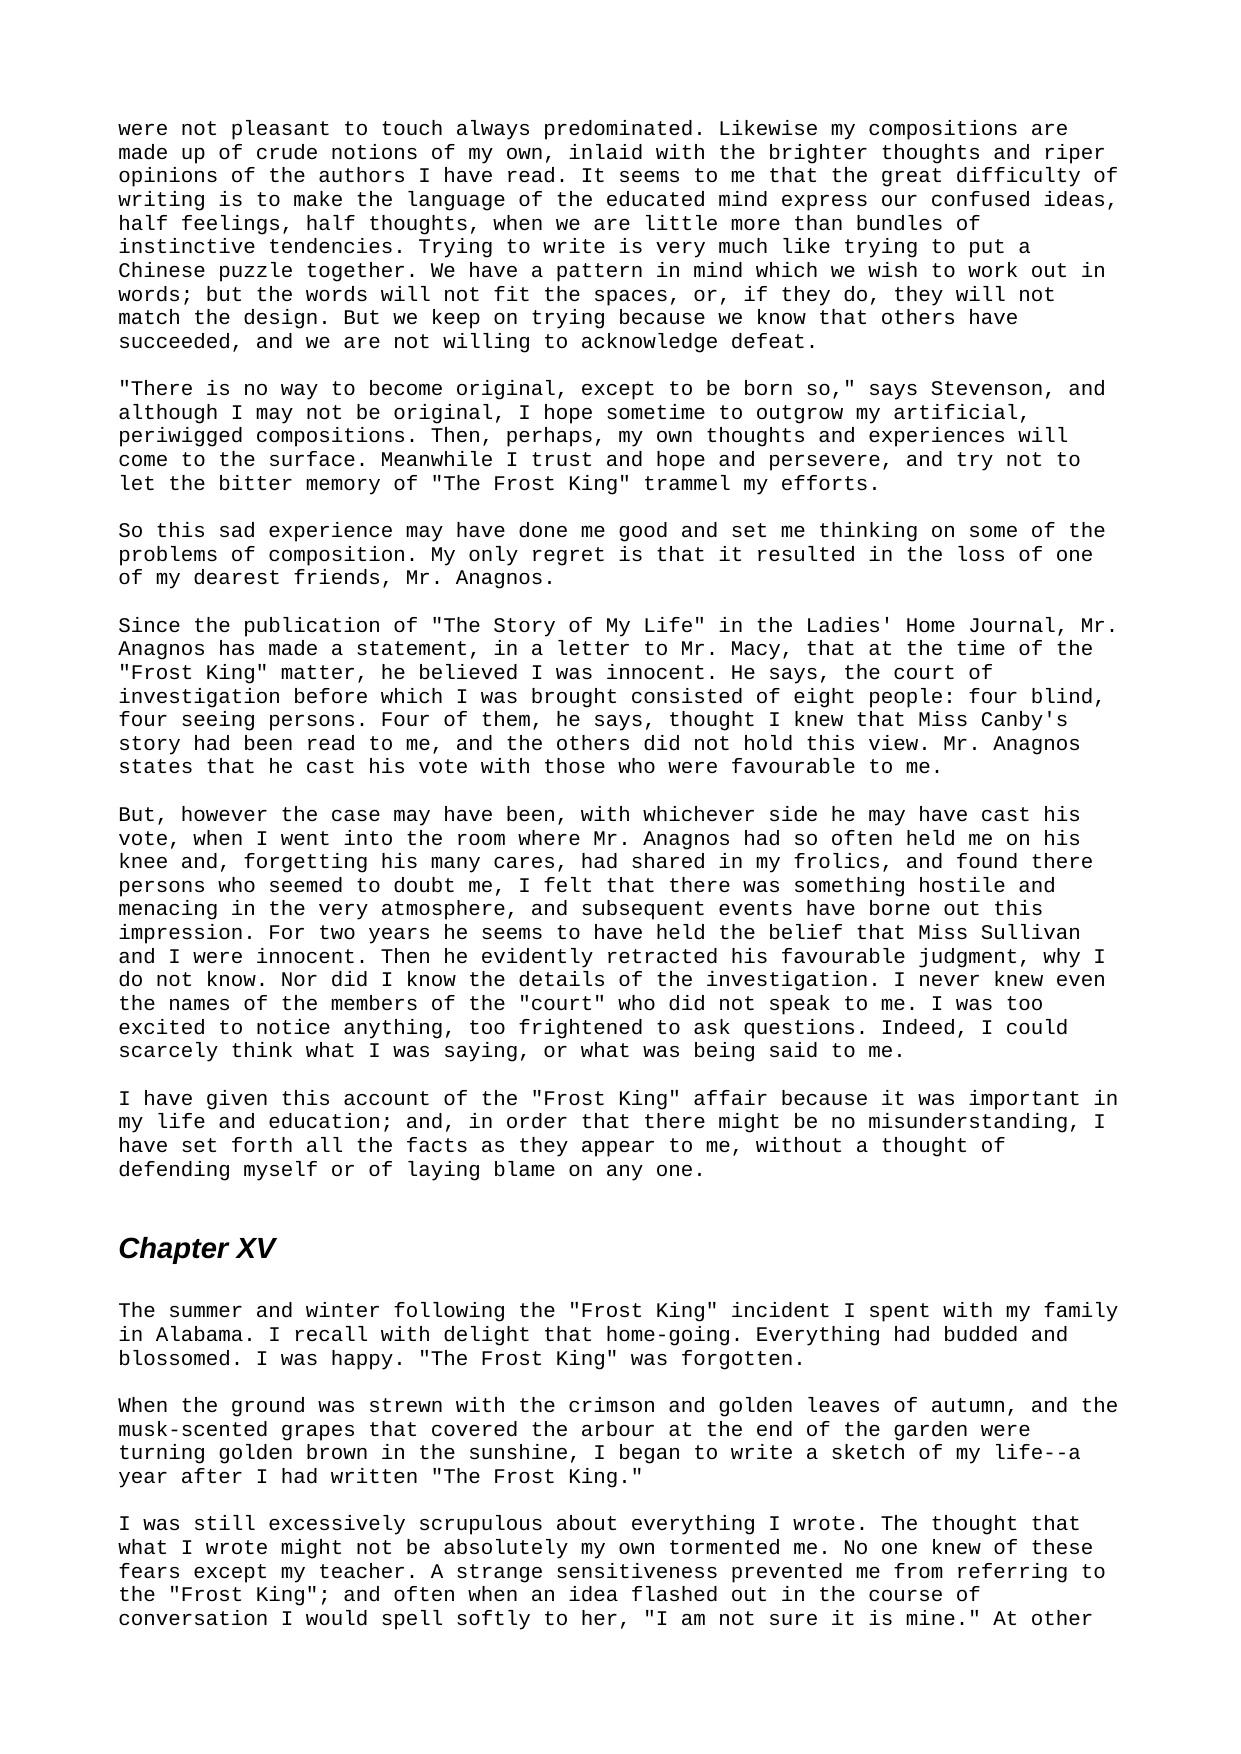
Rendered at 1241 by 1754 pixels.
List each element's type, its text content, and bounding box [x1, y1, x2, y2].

text So this sad experience may have done me good and set me thinking on some of the problems of composition. My only regret is that it resulted in the loss of one of my dearest friends, Mr. Anagnos. [118, 520, 1122, 591]
text I was still excessively scrupulous about everything I wrote. The thought that what I wrote might not be absolutely my own tormented me. No one knew of these fears except my teacher. A strange sensitiveness prevented me from referring to the "Frost King"; and often when an idea flashed out in the course of conversation I would spell softly to her, "I am not sure it is mine." At other [118, 1513, 1122, 1632]
text Since the publication of "The Story of My Life" in the Ladies' Home Journal, Mr. Anagnos has made a statement, in a letter to Mr. Macy, that at the time of the "Frost King" matter, he believed I was innocent. He says, the court of investigation before which I was brought consisted of eight people: four blind, four seeing persons. Four of them, he says, thought I knew that Miss Canby's story had been read to me, and the others did not hold this view. Mr. Anagnos states that he cast his vote with those who were favourable to me. [118, 615, 1122, 780]
text But, however the case may have been, with whichever side he may have cast his vote, when I went into the room where Mr. Anagnos had so often held me on his knee and, forgetting his many cares, had shared in my frolics, and found there persons who seemed to doubt me, I felt that there was something hostile and menacing in the very atmosphere, and subsequent events have borne out this impression. For two years he seems to have held the belief that Miss Sullivan and I were innocent. Then he evidently retracted his favourable judgment, why I do not know. Nor did I know the details of the investigation. I never knew even the names of the members of the "court" who did not speak to me. I was too excited to notice anything, too frightened to ask questions. Indeed, I could scarcely think what I was saying, or what was being said to me. [118, 804, 1122, 1064]
subtitle Chapter XV [118, 1231, 1122, 1264]
text I have given this account of the "Frost King" affair because it was important in my life and education; and, in order that there might be no misunderstanding, I have set forth all the facts as they appear to me, without a thought of defending myself or of laying blame on any one. [118, 1088, 1122, 1182]
text "There is no way to become original, except to be born so," says Stevenson, and although I may not be original, I hope sometime to outgrow my artificial, periwigged compositions. Then, perhaps, my own thoughts and experiences will come to the surface. Meanwhile I trust and hope and persevere, and try not to let the bitter memory of "The Frost King" trammel my efforts. [118, 378, 1122, 496]
text When the ground was strewn with the crimson and golden leaves of autumn, and the musk-scented grapes that covered the arbour at the end of the garden were turning golden brown in the sunshine, I began to write a sketch of my life--a year after I had written "The Frost King." [118, 1395, 1122, 1490]
text were not pleasant to touch always predominated. Likewise my compositions are made up of crude notions of my own, inlaid with the brighter thoughts and riper opinions of the authors I have read. It seems to me that the great difficulty of writing is to make the language of the educated mind express our confused ideas, half feelings, half thoughts, when we are little more than bundles of instinctive tendencies. Trying to write is very much like trying to put a Chinese puzzle together. We have a pattern in mind which we wish to work out in words; but the words will not fit the spaces, or, if they do, they will not match the design. But we keep on trying because we know that others have succeeded, and we are not willing to acknowledge defeat. [118, 118, 1122, 354]
text The summer and winter following the "Frost King" incident I spent with my family in Alabama. I recall with delight that home-going. Everything had budded and blossomed. I was happy. "The Frost King" was forgotten. [118, 1301, 1122, 1371]
